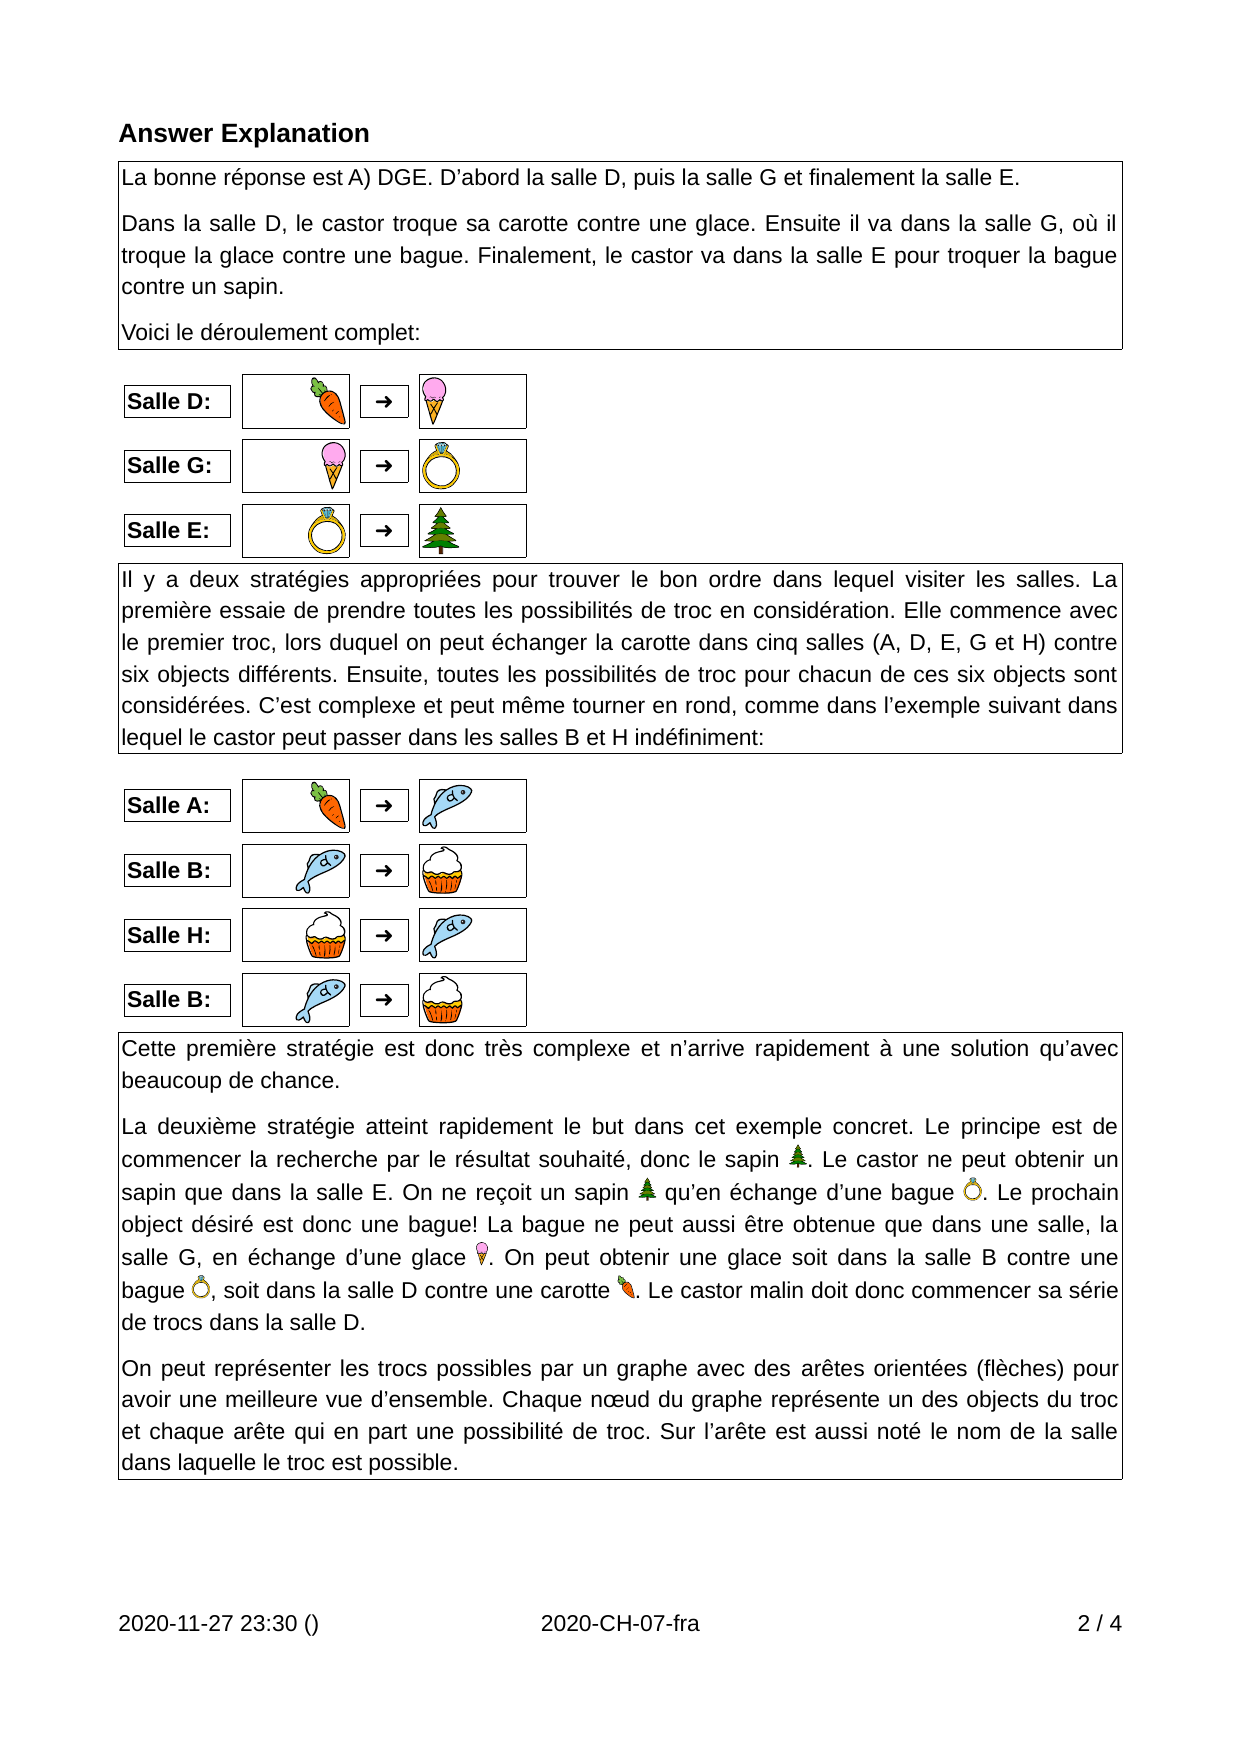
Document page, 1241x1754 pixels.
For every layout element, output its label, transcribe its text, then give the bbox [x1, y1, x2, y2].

table_cell [236, 967, 354, 1032]
table_header [236, 773, 354, 838]
table_header [236, 369, 354, 433]
table_header [414, 369, 532, 433]
table_cell ➜ [354, 433, 413, 498]
table_cell [236, 498, 354, 563]
table_header ➜ [354, 369, 413, 433]
table_cell [414, 903, 532, 967]
text Il y a deux stratégies appropriées pour trouver le bon ordre dans lequel visiter les salles. La première essaie de prendre toutes les possibilités de troc en considération. Elle commence avec le premier troc, lors duquel on peut échanger la carotte dans cinq salles (A, D, E, G et H) contre six objects différents. Ensuite, toutes les possibilités de troc pour chacun de ces six objects sont considérées. C’est complexe et peut même tourner en rond, comme dans l’exemple suivant dans lequel le castor peut passer dans les salles B et H indéfiniment: [119, 564, 1122, 753]
table_cell Salle B: [118, 967, 236, 1032]
table_cell [236, 433, 354, 498]
table_cell [414, 967, 532, 1032]
subtitle Answer Explanation [118, 118, 1122, 148]
text La bonne réponse est A) DGE. D’abord la salle D, puis la salle G et finalement la salle E. [119, 162, 1122, 190]
table_header Salle D: [118, 369, 236, 433]
table_cell ➜ [354, 903, 413, 967]
table_cell Salle E: [118, 498, 236, 563]
table_cell [236, 838, 354, 902]
table_cell Salle G: [118, 433, 236, 498]
text Cette première stratégie est donc très complexe et n’arrive rapidement à une solution qu’avec beaucoup de chance. [119, 1033, 1122, 1093]
table_cell ➜ [354, 498, 413, 563]
text Voici le déroulement complet: [119, 316, 1122, 349]
table_header ➜ [354, 773, 413, 838]
table_cell Salle H: [118, 903, 236, 967]
table_cell [414, 433, 532, 498]
table_cell [414, 498, 532, 563]
table_cell ➜ [354, 967, 413, 1032]
table_cell Salle B: [118, 838, 236, 902]
table_header [414, 773, 532, 838]
text La deuxième stratégie atteint rapidement le but dans cet exemple concret. Le principe est de commencer la recherche par le résultat souhaité, donc le sapin . Le castor ne peut obtenir un sapin que dans la salle E. On ne reçoit un sapin qu’en échange d’une bague . Le prochain object désiré est donc une bague! La bague ne peut aussi être obtenue que dans une salle, la salle G, en échange d’une glace . On peut obtenir une glace soit dans la salle B contre une bague , soit dans la salle D contre une carotte . Le castor malin doit donc commencer sa série de trocs dans la salle D. [119, 1110, 1122, 1335]
table_cell ➜ [354, 838, 413, 902]
table_cell [236, 903, 354, 967]
text Dans la salle D, le castor troque sa carotte contre une glace. Ensuite il va dans la salle G, où il troque la glace contre une bague. Finalement, le castor va dans la salle E pour troquer la bague contre un sapin. [119, 207, 1122, 299]
table_header Salle A: [118, 773, 236, 838]
table_cell [414, 838, 532, 902]
text On peut représenter les trocs possibles par un graphe avec des arêtes orientées (flèches) pour avoir une meilleure vue d’ensemble. Chaque nœud du graphe représente un des objects du troc et chaque arête qui en part une possibilité de troc. Sur l’arête est aussi noté le nom de la salle dans laquelle le troc est possible. [119, 1352, 1122, 1479]
